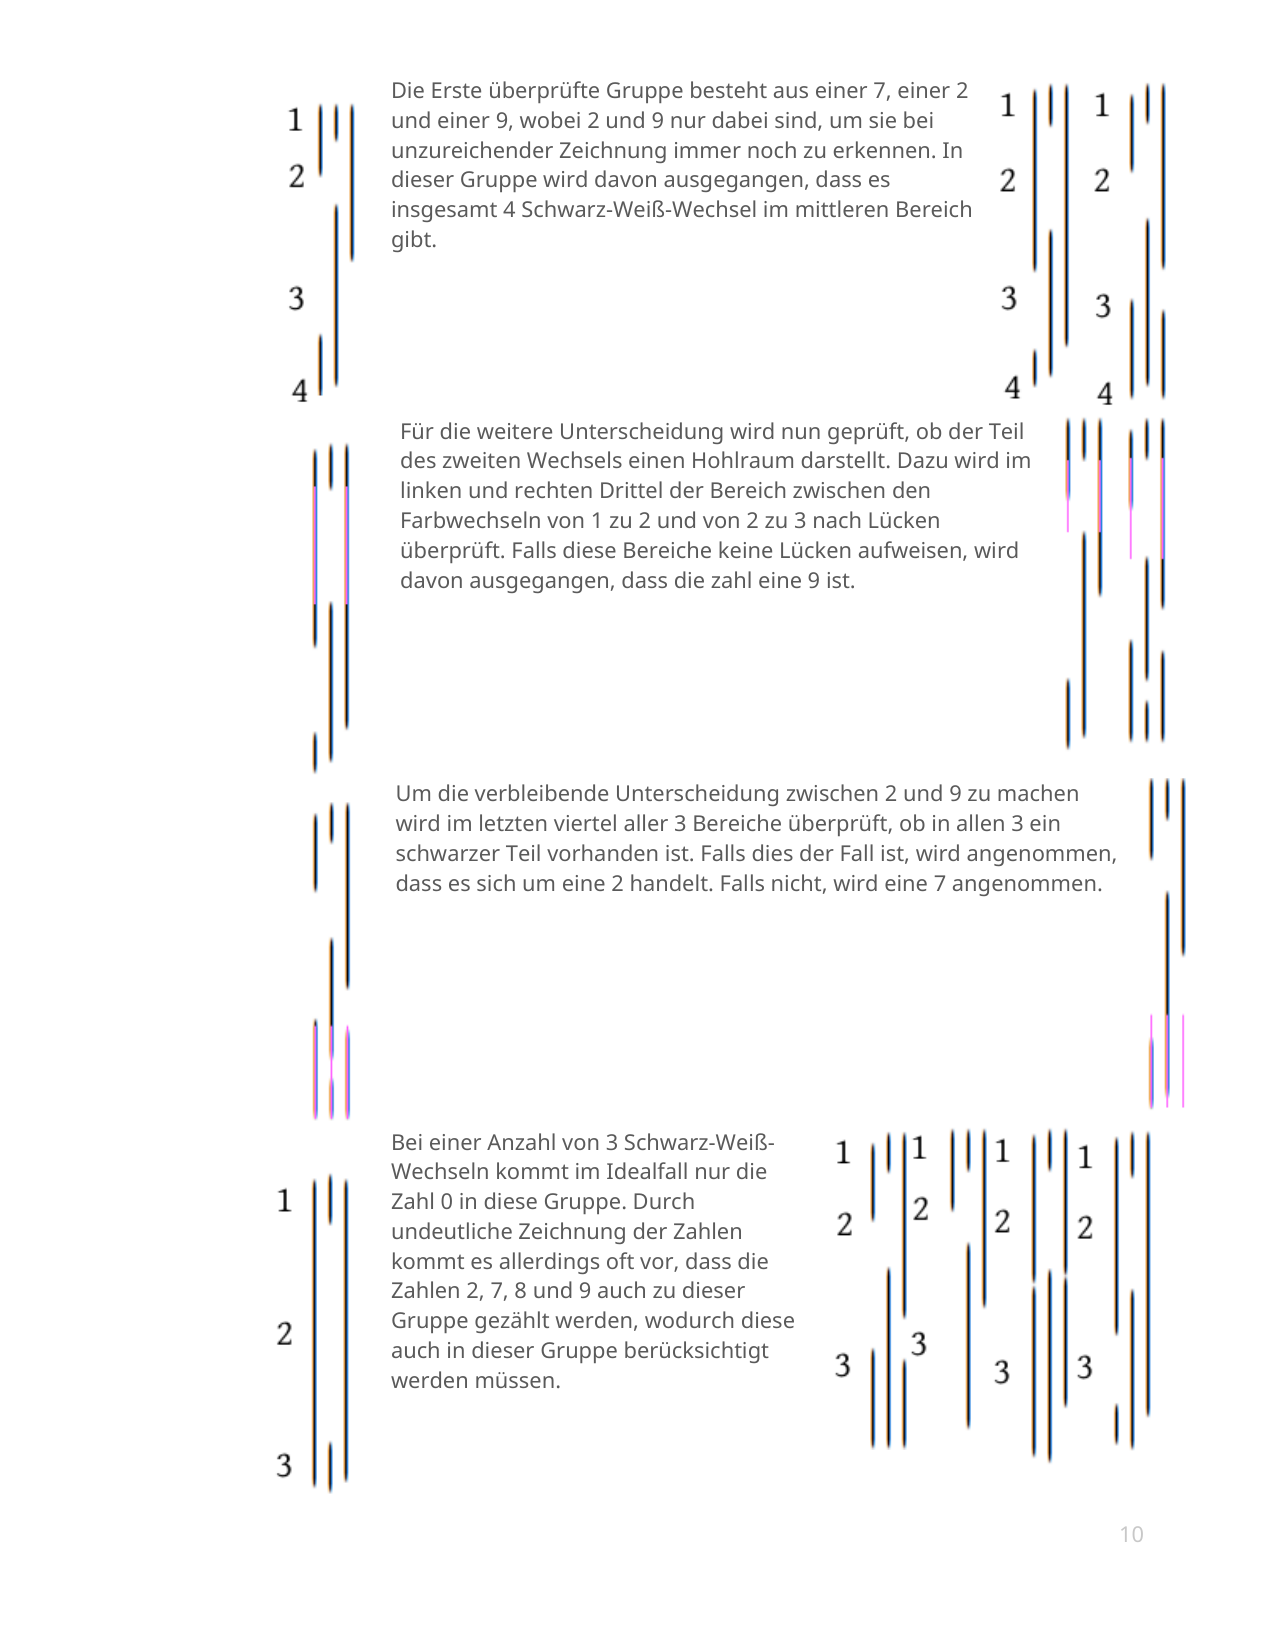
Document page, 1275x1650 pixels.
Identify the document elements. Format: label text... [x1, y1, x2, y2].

table_cell [1223, 416, 1229, 778]
table_cell [1223, 1127, 1229, 1508]
table_cell Für die weitere Unterscheidung wird nun geprüft, ob der Teil des zweiten Wechsels einen Hohlraum darstellt. Dazu wird im linken und rechten Drittel der Bereich zwischen den Farbwechseln von 1 zu 2 und von 2 zu 3 nach Lücken überprüft. Falls diese Bereiche keine Lücken aufweisen, wird davon ausgegangen, dass die zahl eine 9 ist. [389, 416, 1050, 778]
table_header [1180, 75, 1229, 416]
table_cell [206, 778, 384, 1127]
table_cell [1212, 416, 1223, 778]
table_cell [206, 1127, 379, 1508]
table_cell [1050, 416, 1207, 778]
table_cell Um die verbleibende Unterscheidung zwischen 2 und 9 zu machen wird im letzten viertel aller 3 Bereiche überprüft, ob in allen 3 ein schwarzer Teil vorhanden ist. Falls dies der Fall ist, wird angenommen, dass es sich um eine 2 handelt. Falls nicht, wird eine 7 angenommen. [384, 778, 1135, 1127]
table_cell [1223, 778, 1229, 1127]
table_header [206, 75, 379, 416]
table_cell Bei einer Anzahl von 3 Schwarz-Weiß-Wechseln kommt im Idealfall nur die Zahl 0 in diese Gruppe. Durch undeutliche Zeichnung der Zahlen kommt es allerdings oft vor, dass die Zahlen 2, 7, 8 und 9 auch zu dieser Gruppe gezählt werden, wodurch diese auch in dieser Gruppe berücksichtigt werden müssen. [380, 1127, 822, 1508]
table_header Die Erste überprüfte Gruppe besteht aus einer 7, einer 2 und einer 9, wobei 2 und 9 nur dabei sind, um sie bei unzureichender Zeichnung immer noch zu erkennen. In dieser Gruppe wird davon ausgegangen, dass es insgesamt 4 Schwarz-Weiß-Wechsel im mittleren Bereich gibt. [380, 75, 986, 416]
table_cell [1208, 1127, 1212, 1508]
table_cell [1135, 778, 1212, 1127]
table_cell [1203, 1127, 1207, 1508]
table_cell [822, 1127, 1203, 1508]
table_header [986, 75, 996, 416]
table_cell [1208, 416, 1212, 778]
table_cell [1212, 1127, 1223, 1508]
table_cell [206, 416, 389, 778]
table_cell [1212, 778, 1223, 1127]
